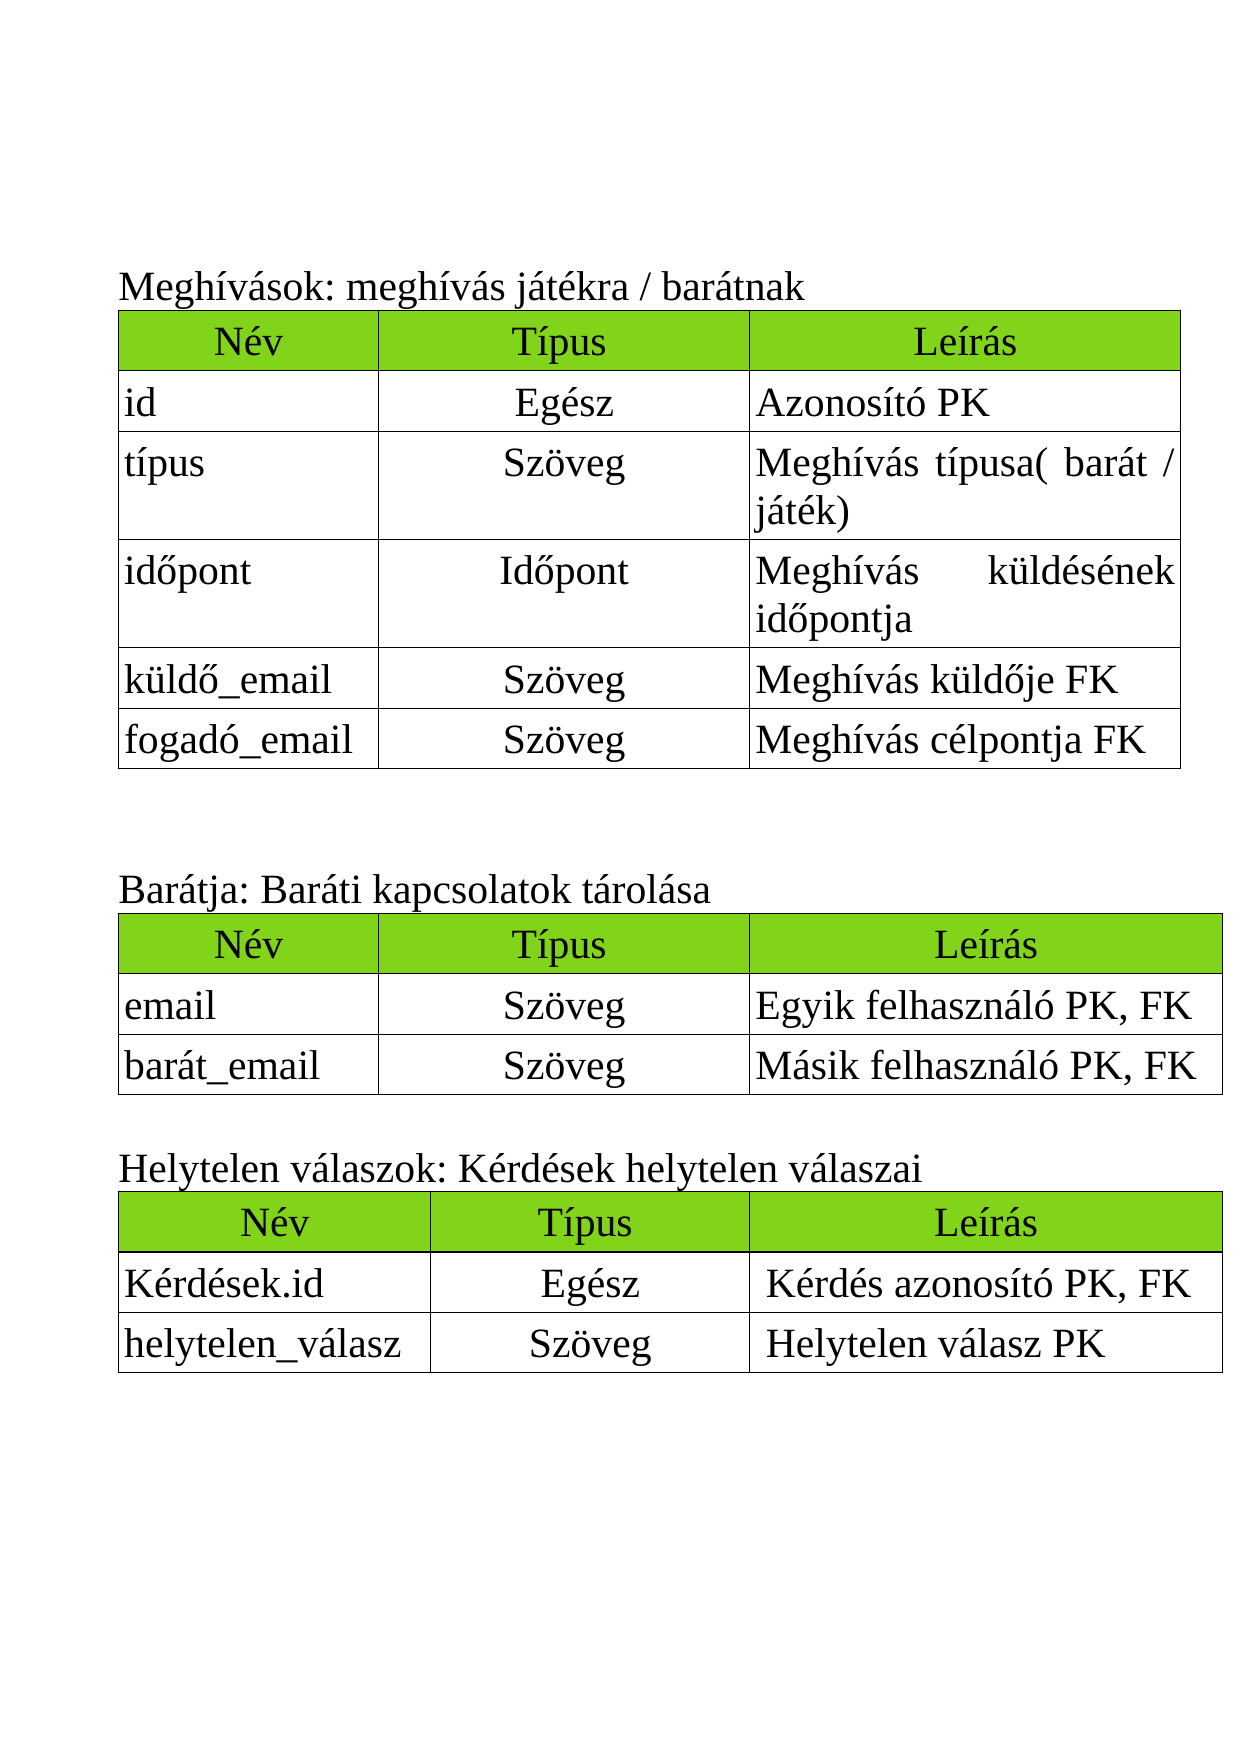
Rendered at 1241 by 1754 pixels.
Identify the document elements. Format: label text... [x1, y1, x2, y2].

table_cell Egyik felhasználó PK, FK [750, 974, 1222, 1034]
table_cell Szöveg [379, 974, 749, 1034]
table_cell típus [119, 432, 378, 539]
table_cell Szöveg [379, 1035, 749, 1094]
table_cell barát_email [119, 1035, 378, 1094]
table_header Leírás [750, 914, 1222, 973]
table_cell Meghívás célpontja FK [750, 709, 1180, 768]
table_header Típus [431, 1192, 749, 1251]
table_cell Szöveg [431, 1313, 749, 1372]
table_cell Kérdések.id [119, 1253, 430, 1312]
table_cell email [119, 974, 378, 1034]
table_header Név [119, 1192, 430, 1251]
table_cell Meghívás típusa( barát / játék) [750, 432, 1180, 539]
table_cell Egész [431, 1253, 749, 1312]
text Barátja: Baráti kapcsolatok tárolása [118, 865, 1122, 913]
table_cell Kérdés azonosító PK, FK [750, 1253, 1222, 1312]
table_cell Szöveg [379, 709, 749, 768]
table_header Leírás [750, 311, 1180, 370]
table_header Típus [379, 914, 749, 973]
table_cell Egész [379, 371, 749, 431]
table_cell Meghívás küldője FK [750, 648, 1180, 708]
table_cell helytelen_válasz [119, 1313, 430, 1372]
text Helytelen válaszok: Kérdések helytelen válaszai [118, 1143, 1122, 1191]
table_cell Szöveg [379, 648, 749, 708]
table_cell Időpont [379, 540, 749, 647]
table_header Név [119, 311, 378, 370]
table_cell Szöveg [379, 432, 749, 539]
table_cell fogadó_email [119, 709, 378, 768]
table_cell Meghívás küldésének időpontja [750, 540, 1180, 647]
table_cell küldő_email [119, 648, 378, 708]
text Meghívások: meghívás játékra / barátnak [118, 262, 1122, 310]
table_header Név [119, 914, 378, 973]
table_cell id [119, 371, 378, 431]
table_cell időpont [119, 540, 378, 647]
table_cell Azonosító PK [750, 371, 1180, 431]
table_cell Másik felhasználó PK, FK [750, 1035, 1222, 1094]
table_header Típus [379, 311, 749, 370]
table_header Leírás [750, 1192, 1222, 1251]
table_cell Helytelen válasz PK [750, 1313, 1222, 1372]
